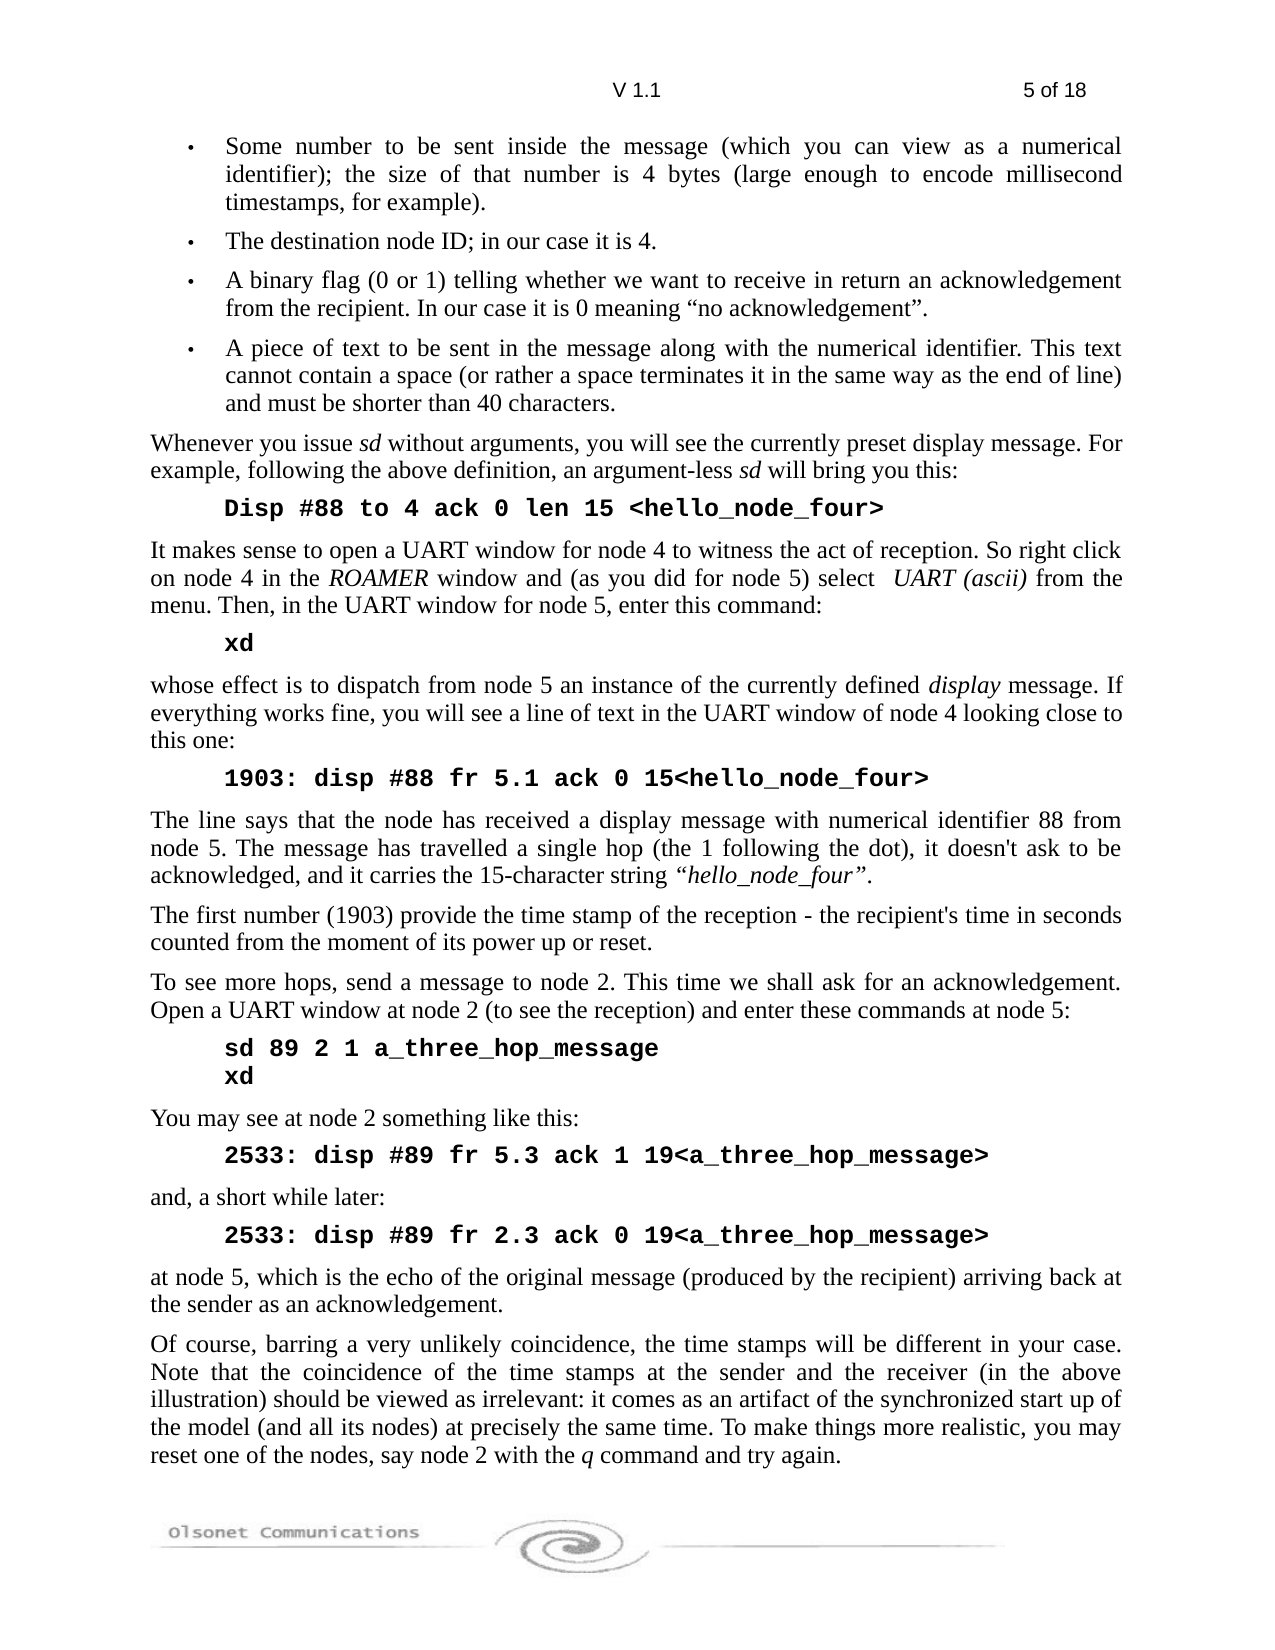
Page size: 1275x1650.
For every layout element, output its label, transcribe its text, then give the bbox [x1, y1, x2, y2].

text 2533: disp #89 fr 2.3 ack 0 19<a_three_hop_message> [224, 1223, 1123, 1251]
text To see more hops, send a message to node 2. This time we shall ask for an acknowledgement. Open a UART window at node 2 (to see the reception) and enter these commands at node 5: [150, 968, 1123, 1023]
text Whenever you issue sd without arguments, you will see the currently preset display message. For example, following the above definition, an argument-less sd will bring you this: [150, 429, 1123, 484]
text at node 5, which is the echo of the original message (produced by the recipient) arriving back at the sender as an acknowledgement. [150, 1263, 1123, 1318]
picture [150, 1504, 1005, 1596]
text Disp #88 to 4 ack 0 len 15 <hello_node_four> [224, 496, 1123, 524]
text xd [224, 1063, 1123, 1092]
list A binary flag (0 or 1) telling whether we want to receive in return an acknowledgement from the recipient. In our case it is 0 meaning “no acknowledgement”. [188, 267, 1123, 322]
text It makes sense to open a UART window for node 4 to witness the act of reception. So right click on node 4 in the ROAMER window and (as you did for node 5) select UART (ascii) from the menu. Then, in the UART window for node 5, enter this command: [150, 536, 1123, 619]
text Of course, barring a very unlikely coincidence, the time stamps will be different in your case. Note that the coincidence of the time stamps at the sender and the receiver (in the above illustration) should be viewed as irrelevant: it comes as an artifact of the synchronized start up of the model (and all its nodes) at precisely the same time. To make things more realistic, you may reset one of the nodes, say node 2 with the q command and try again. [150, 1330, 1123, 1468]
text xd [224, 631, 1123, 659]
list Some number to be sent inside the message (which you can view as a numerical identifier); the size of that number is 4 bytes (large enough to encode millisecond timestamps, for example). [188, 132, 1123, 215]
text The line says that the node has received a display message with numerical identifier 88 from node 5. The message has travelled a single hop (the 1 following the dot), it doesn't ask to be acknowledged, and it carries the 15-character string “hello_node_four”. [150, 806, 1123, 889]
list A piece of text to be sent in the message along with the numerical identifier. This text cannot contain a space (or rather a space terminates it in the same way as the end of line) and must be shorter than 40 characters. [188, 334, 1123, 417]
text 2533: disp #89 fr 5.3 ack 1 19<a_three_hop_message> [224, 1143, 1123, 1171]
list The destination node ID; in our case it is 4. [188, 227, 1123, 255]
text 1903: disp #88 fr 5.1 ack 0 15<hello_node_four> [224, 766, 1123, 794]
text The first number (1903) provide the time stamp of the reception - the recipient's time in seconds counted from the moment of its power up or reset. [150, 901, 1123, 956]
text You may see at node 2 something like this: [150, 1104, 1123, 1131]
text whose effect is to dispatch from node 5 an instance of the currently defined display message. If everything works fine, you will see a line of text in the UART window of node 4 looking close to this one: [150, 671, 1123, 754]
text and, a short while later: [150, 1183, 1123, 1211]
text sd 89 2 1 a_three_hop_message [224, 1035, 1123, 1063]
